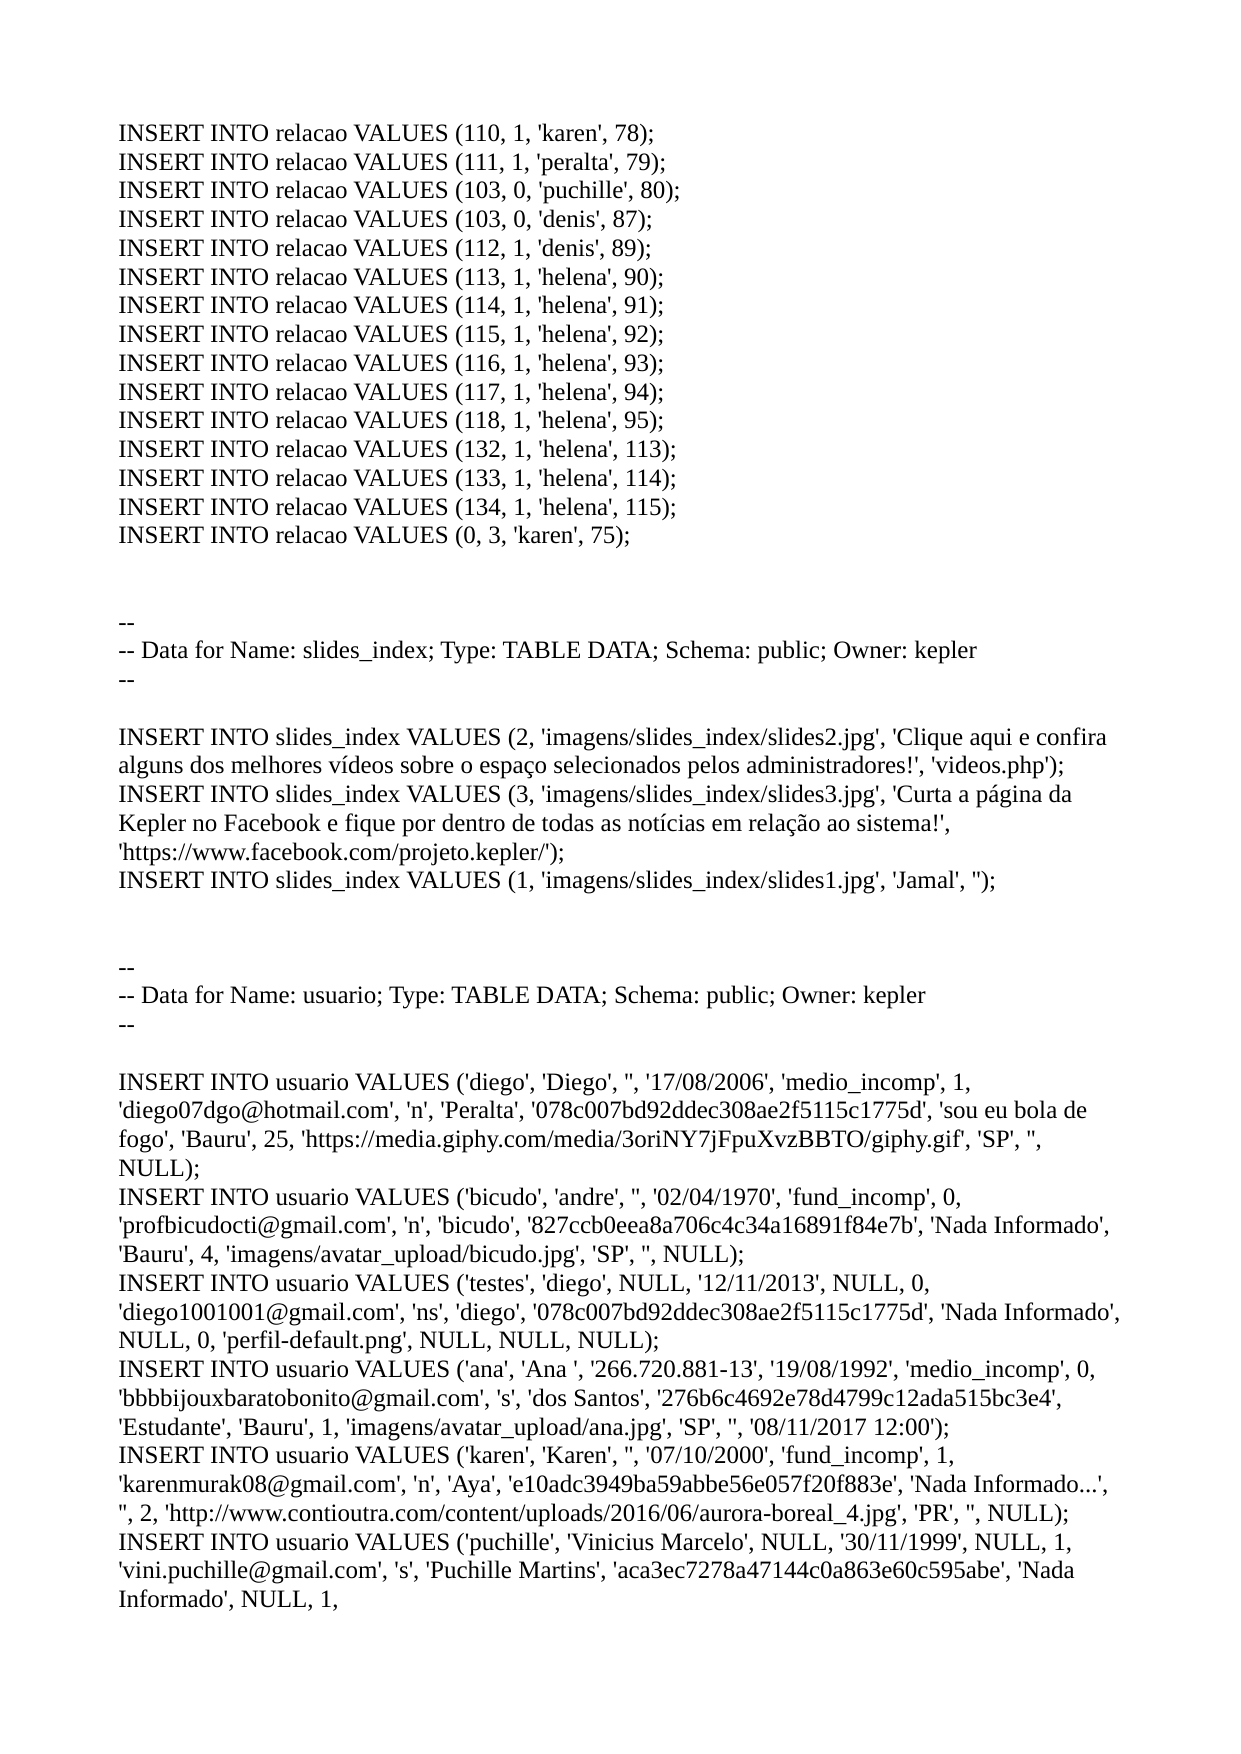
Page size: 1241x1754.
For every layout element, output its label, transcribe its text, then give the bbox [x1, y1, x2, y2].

text -- [118, 664, 1122, 693]
text INSERT INTO usuario VALUES ('karen', 'Karen', '', '07/10/2000', 'fund_incomp', 1, 'karenmurak08@gmail.com', 'n', 'Aya', 'e10adc3949ba59abbe56e057f20f883e', 'Nada Informado...', '', 2, 'http://www.contioutra.com/content/uploads/2016/06/aurora-boreal_4.jpg', 'PR', '', NULL); [118, 1441, 1122, 1527]
text -- [118, 1009, 1122, 1038]
text INSERT INTO relacao VALUES (114, 1, 'helena', 91); [118, 291, 1122, 319]
text INSERT INTO relacao VALUES (115, 1, 'helena', 92); [118, 319, 1122, 348]
text INSERT INTO relacao VALUES (113, 1, 'helena', 90); [118, 262, 1122, 291]
text INSERT INTO usuario VALUES ('ana', 'Ana ', '266.720.881-13', '19/08/1992', 'medio_incomp', 0, 'bbbbijouxbaratobonito@gmail.com', 's', 'dos Santos', '276b6c4692e78d4799c12ada515bc3e4', 'Estudante', 'Bauru', 1, 'imagens/avatar_upload/ana.jpg', 'SP', '', '08/11/2017 12:00'); [118, 1354, 1122, 1441]
text INSERT INTO usuario VALUES ('bicudo', 'andre', '', '02/04/1970', 'fund_incomp', 0, 'profbicudocti@gmail.com', 'n', 'bicudo', '827ccb0eea8a706c4c34a16891f84e7b', 'Nada Informado', 'Bauru', 4, 'imagens/avatar_upload/bicudo.jpg', 'SP', '', NULL); [118, 1182, 1122, 1268]
text INSERT INTO relacao VALUES (111, 1, 'peralta', 79); [118, 147, 1122, 176]
text INSERT INTO relacao VALUES (112, 1, 'denis', 89); [118, 233, 1122, 262]
text -- Data for Name: slides_index; Type: TABLE DATA; Schema: public; Owner: kepler [118, 636, 1122, 664]
text -- Data for Name: usuario; Type: TABLE DATA; Schema: public; Owner: kepler [118, 981, 1122, 1009]
text -- [118, 952, 1122, 981]
text INSERT INTO relacao VALUES (116, 1, 'helena', 93); [118, 348, 1122, 377]
text INSERT INTO usuario VALUES ('puchille', 'Vinicius Marcelo', NULL, '30/11/1999', NULL, 1, 'vini.puchille@gmail.com', 's', 'Puchille Martins', 'aca3ec7278a47144c0a863e60c595abe', 'Nada Informado', NULL, 1, [118, 1527, 1122, 1613]
text INSERT INTO relacao VALUES (0, 3, 'karen', 75); [118, 521, 1122, 549]
text INSERT INTO relacao VALUES (132, 1, 'helena', 113); [118, 434, 1122, 463]
text INSERT INTO slides_index VALUES (3, 'imagens/slides_index/slides3.jpg', 'Curta a página da Kepler no Facebook e fique por dentro de todas as notícias em relação ao sistema!', 'https://www.facebook.com/projeto.kepler/'); [118, 779, 1122, 866]
text INSERT INTO usuario VALUES ('testes', 'diego', NULL, '12/11/2013', NULL, 0, 'diego1001001@gmail.com', 'ns', 'diego', '078c007bd92ddec308ae2f5115c1775d', 'Nada Informado', NULL, 0, 'perfil-default.png', NULL, NULL, NULL); [118, 1268, 1122, 1354]
text INSERT INTO relacao VALUES (110, 1, 'karen', 78); [118, 118, 1122, 147]
text INSERT INTO slides_index VALUES (2, 'imagens/slides_index/slides2.jpg', 'Clique aqui e confira alguns dos melhores vídeos sobre o espaço selecionados pelos administradores!', 'videos.php'); [118, 722, 1122, 779]
text INSERT INTO relacao VALUES (117, 1, 'helena', 94); [118, 377, 1122, 406]
text INSERT INTO slides_index VALUES (1, 'imagens/slides_index/slides1.jpg', 'Jamal', ''); [118, 866, 1122, 894]
text -- [118, 607, 1122, 636]
text INSERT INTO relacao VALUES (133, 1, 'helena', 114); [118, 463, 1122, 492]
text INSERT INTO usuario VALUES ('diego', 'Diego', '', '17/08/2006', 'medio_incomp', 1, 'diego07dgo@hotmail.com', 'n', 'Peralta', '078c007bd92ddec308ae2f5115c1775d', 'sou eu bola de fogo', 'Bauru', 25, 'https://media.giphy.com/media/3oriNY7jFpuXvzBBTO/giphy.gif', 'SP', '', NULL); [118, 1067, 1122, 1182]
text INSERT INTO relacao VALUES (103, 0, 'puchille', 80); [118, 176, 1122, 204]
text INSERT INTO relacao VALUES (118, 1, 'helena', 95); [118, 406, 1122, 434]
text INSERT INTO relacao VALUES (103, 0, 'denis', 87); [118, 204, 1122, 233]
text INSERT INTO relacao VALUES (134, 1, 'helena', 115); [118, 492, 1122, 521]
